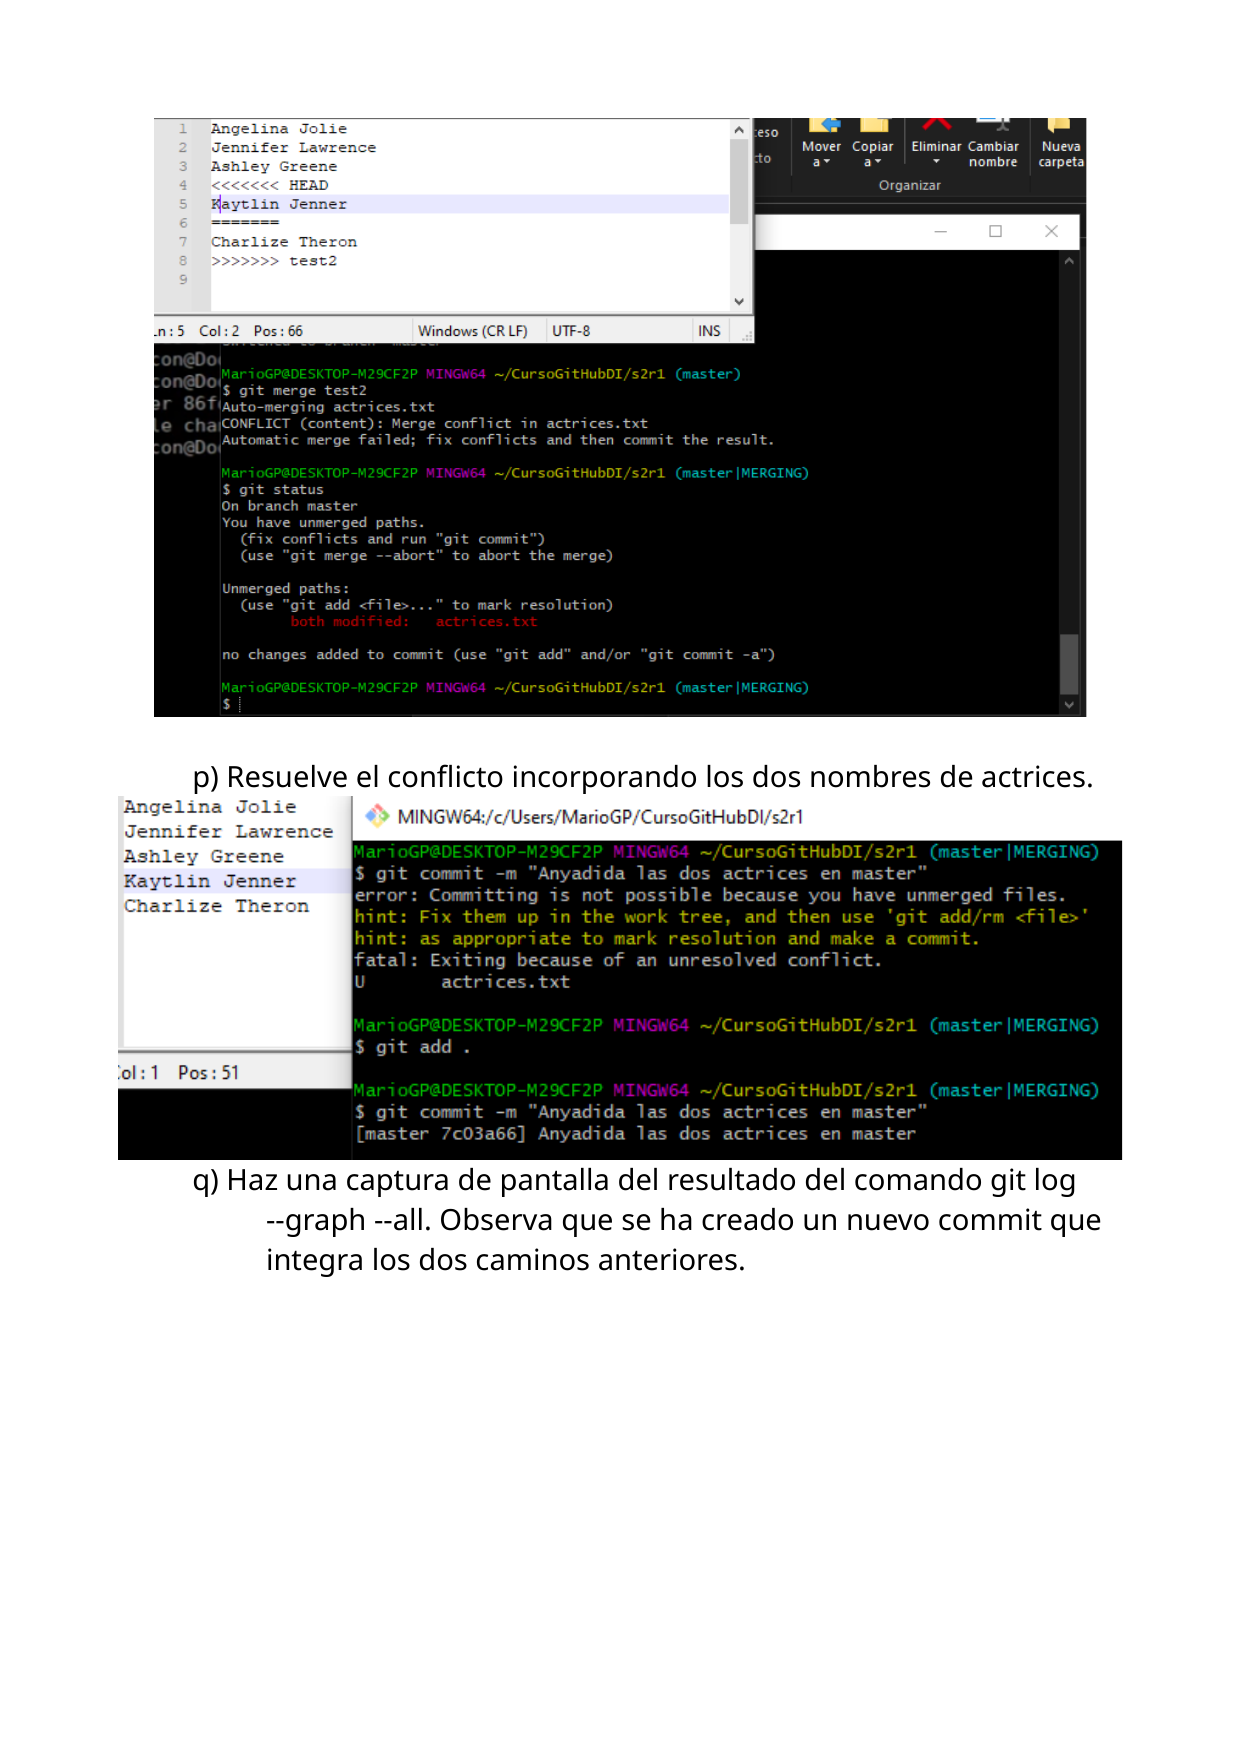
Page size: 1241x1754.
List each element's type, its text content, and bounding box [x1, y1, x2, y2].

text p) Resuelve el conflicto incorporando los dos nombres de actrices. [118, 757, 1122, 796]
text q) Haz una captura de pantalla del resultado del comando git log [118, 1160, 1122, 1199]
picture [118, 796, 1123, 1160]
text integra los dos caminos anteriores. [118, 1239, 1122, 1278]
text --graph --all. Observa que se ha creado un nuevo commit que [118, 1199, 1122, 1239]
picture [154, 118, 1087, 717]
